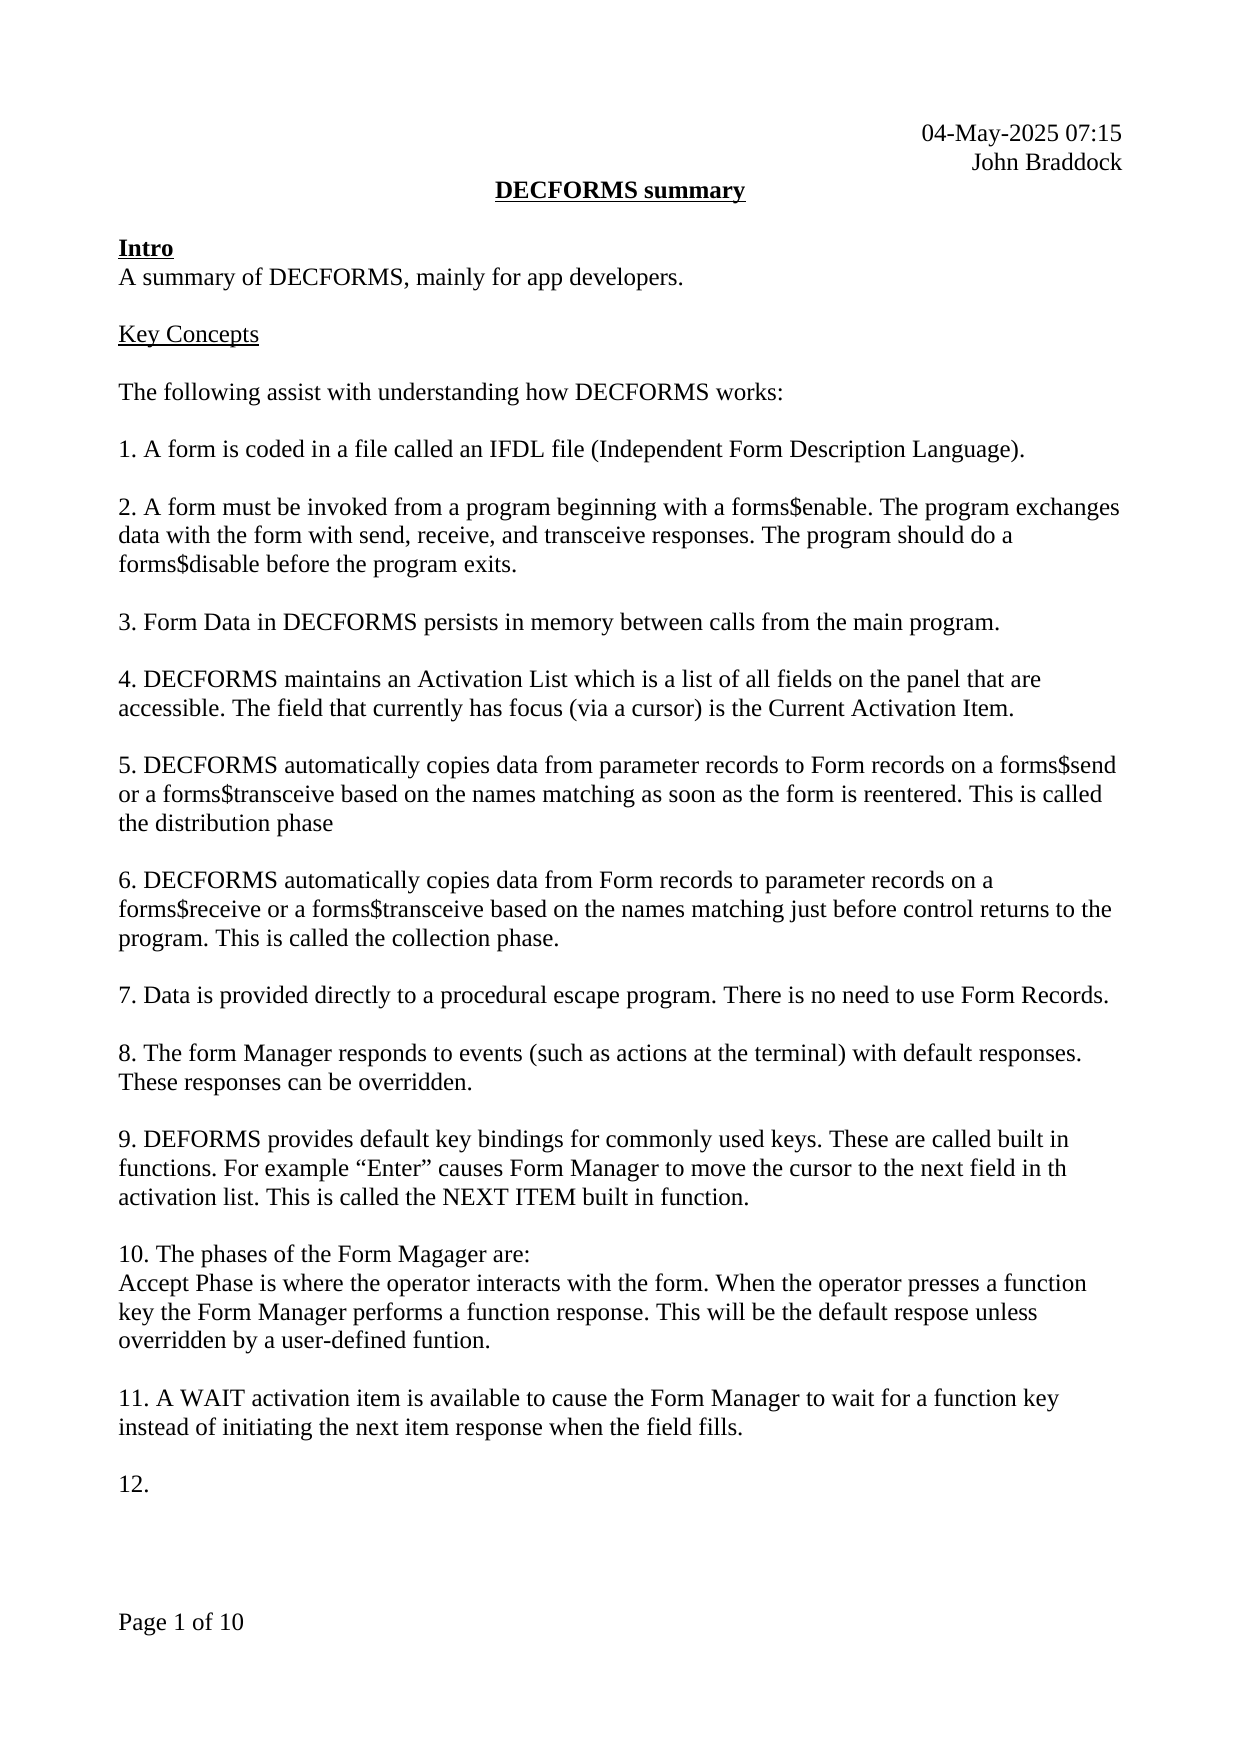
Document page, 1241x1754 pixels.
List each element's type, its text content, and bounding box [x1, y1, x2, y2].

text 7. Data is provided directly to a procedural escape program. There is no need to use Form Records. [118, 981, 1122, 1009]
text 12. [118, 1469, 1122, 1498]
text DECFORMS summary [118, 176, 1122, 204]
text The following assist with understanding how DECFORMS works: [118, 377, 1122, 406]
text 4. DECFORMS maintains an Activation List which is a list of all fields on the panel that are accessible. The field that currently has focus (via a cursor) is the Current Activation Item. [118, 664, 1122, 722]
text 11. A WAIT activation item is available to cause the Form Manager to wait for a function key instead of initiating the next item response when the field fills. [118, 1383, 1122, 1441]
text Accept Phase is where the operator interacts with the form. When the operator presses a function key the Form Manager performs a function response. This will be the default respose unless overridden by a user-defined funtion. [118, 1268, 1122, 1354]
text A summary of DECFORMS, mainly for app developers. [118, 262, 1122, 291]
text 8. The form Manager responds to events (such as actions at the terminal) with default responses. These responses can be overridden. [118, 1038, 1122, 1096]
text Intro [118, 233, 1122, 262]
text 3. Form Data in DECFORMS persists in memory between calls from the main program. [118, 607, 1122, 636]
text 5. DECFORMS automatically copies data from parameter records to Form records on a forms$send or a forms$transceive based on the names matching as soon as the form is reentered. This is called the distribution phase [118, 751, 1122, 837]
text 10. The phases of the Form Magager are: [118, 1239, 1122, 1268]
text Key Concepts [118, 319, 1122, 348]
text 9. DEFORMS provides default key bindings for commonly used keys. These are called built in functions. For example “Enter” causes Form Manager to move the cursor to the next field in th activation list. This is called the NEXT ITEM built in function. [118, 1124, 1122, 1211]
text 04-May-2025 07:15 [118, 118, 1122, 147]
text 6. DECFORMS automatically copies data from Form records to parameter records on a forms$receive or a forms$transceive based on the names matching just before control returns to the program. This is called the collection phase. [118, 866, 1122, 952]
text 1. A form is coded in a file called an IFDL file (Independent Form Description Language). [118, 434, 1122, 463]
text John Braddock [118, 147, 1122, 176]
text 2. A form must be invoked from a program beginning with a forms$enable. The program exchanges data with the form with send, receive, and transceive responses. The program should do a forms$disable before the program exits. [118, 492, 1122, 578]
